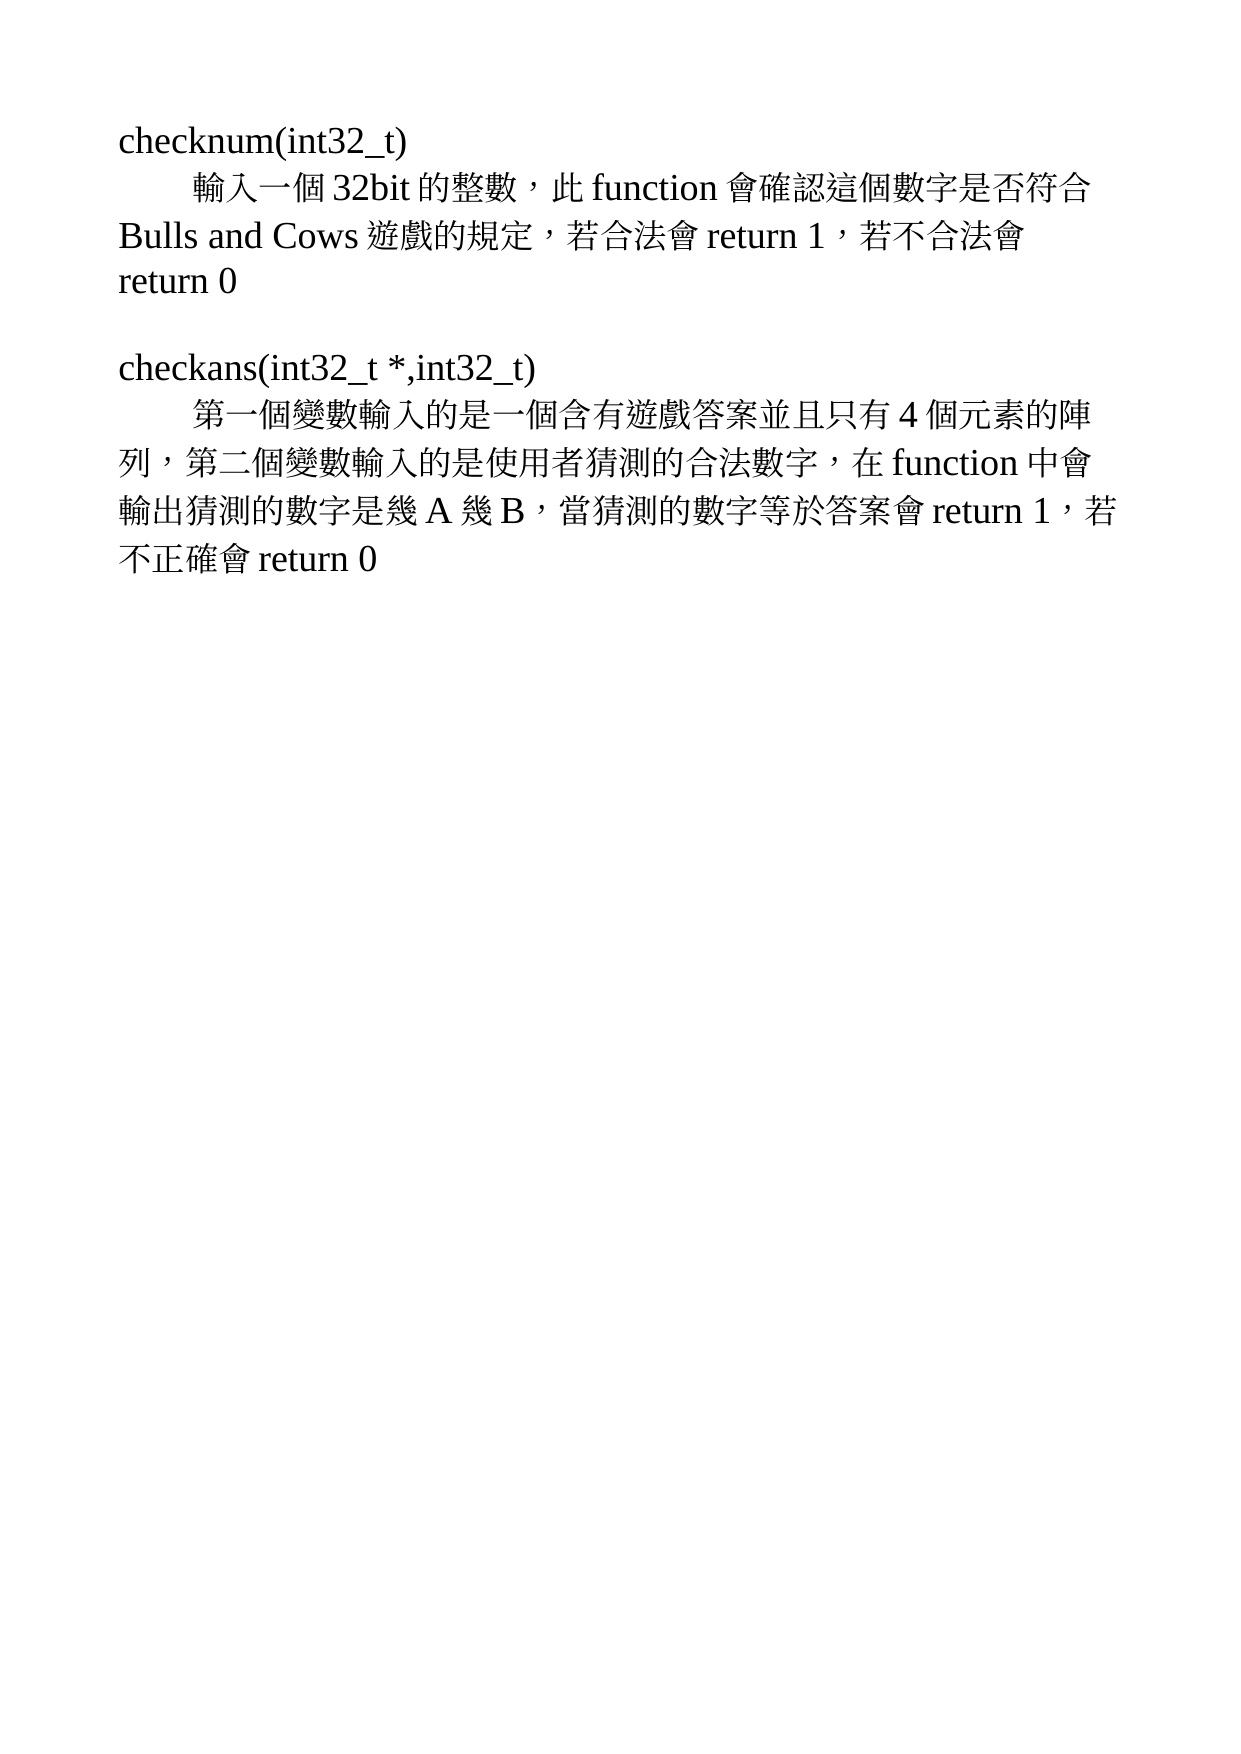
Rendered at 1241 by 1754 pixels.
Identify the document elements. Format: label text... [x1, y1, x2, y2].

text checknum(int32_t) [118, 118, 1122, 162]
text checkans(int32_t *,int32_t) [118, 345, 1122, 389]
text 第一個變數輸入的是一個含有遊戲答案並且只有4個元素的陣列，第二個變數輸入的是使用者猜測的合法數字，在function中會輸出猜測的數字是幾A幾B，當猜測的數字等於答案會return 1，若不正確會return 0 [118, 389, 1122, 581]
text 輸入一個32bit的整數，此function會確認這個數字是否符合Bulls and Cows遊戲的規定，若合法會return 1，若不合法會return 0 [118, 162, 1122, 301]
